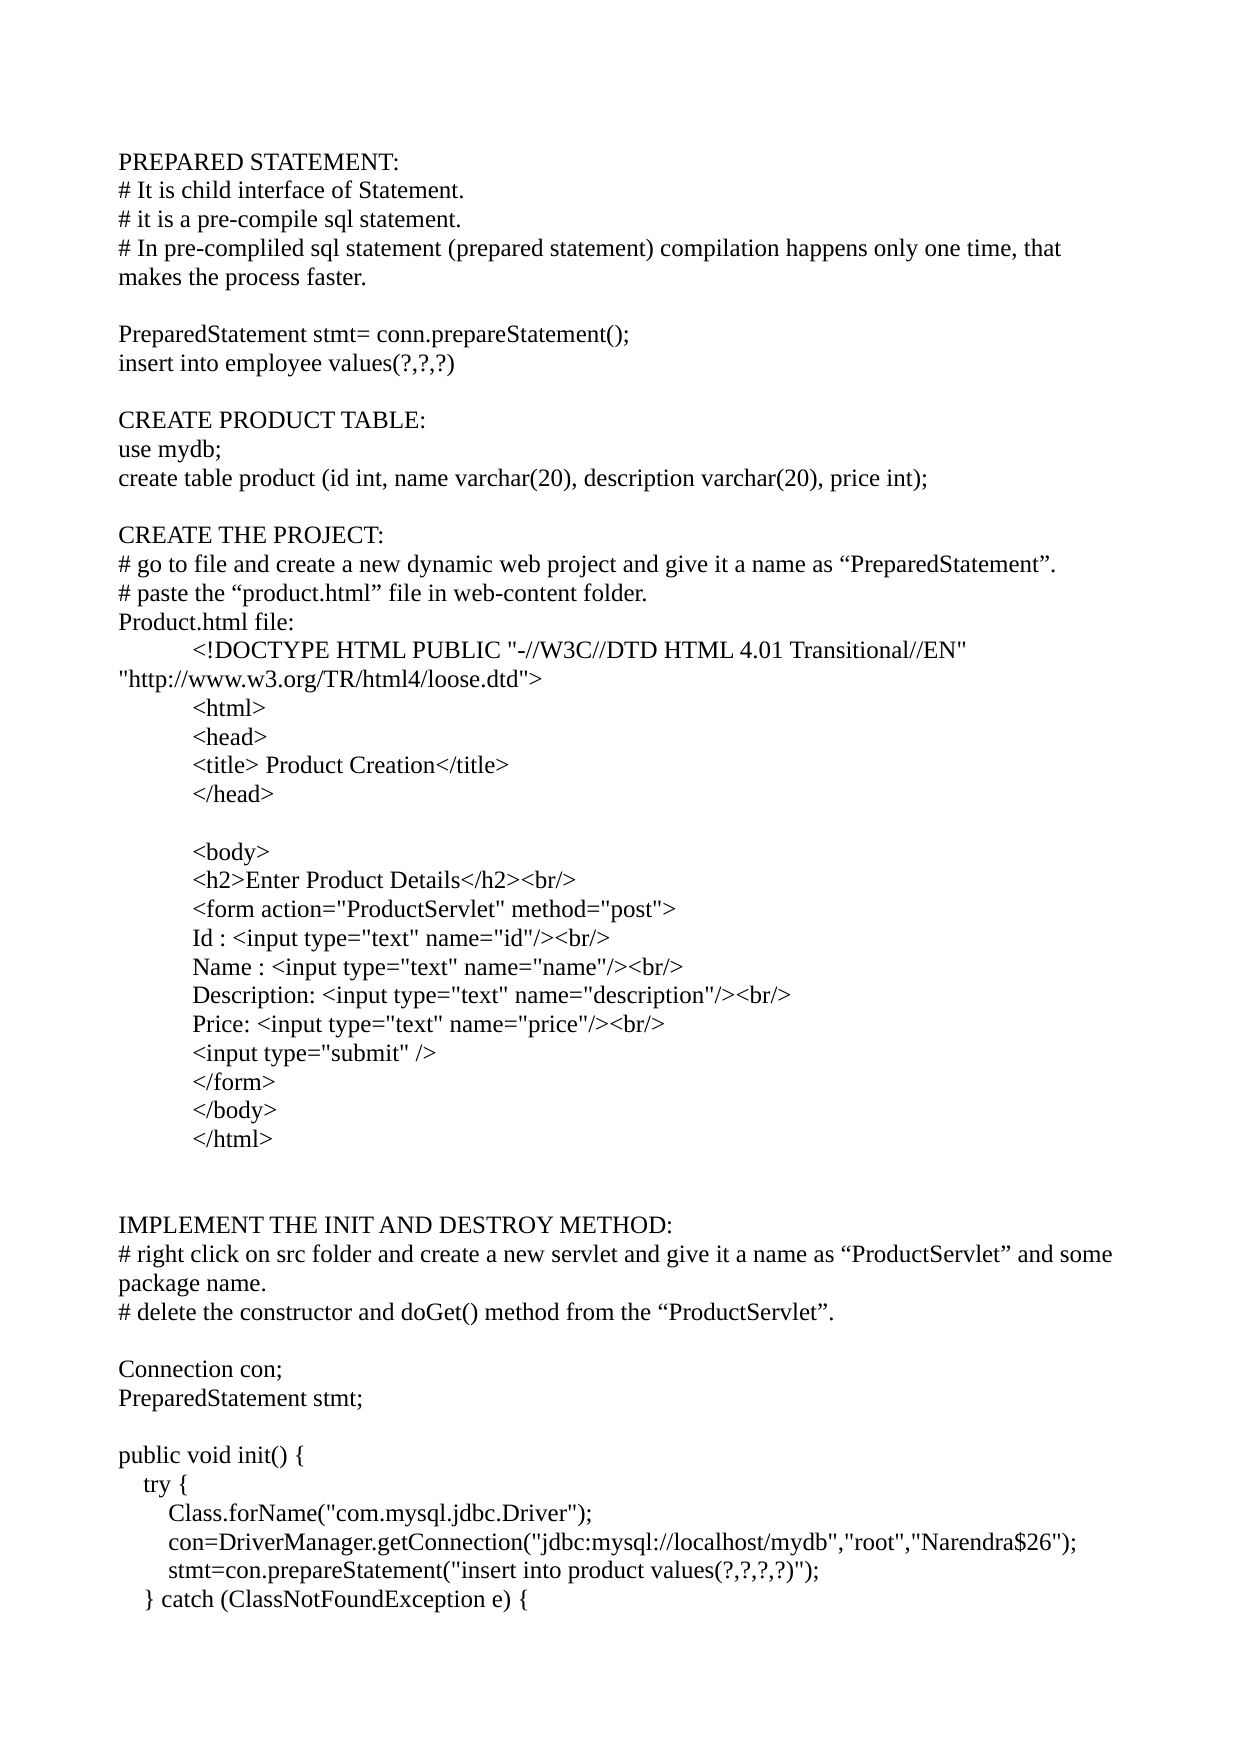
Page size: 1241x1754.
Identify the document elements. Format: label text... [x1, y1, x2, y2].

text # paste the “product.html” file in web-content folder. [118, 578, 1122, 607]
text </body> [118, 1096, 1122, 1124]
text } catch (ClassNotFoundException e) { [118, 1584, 1122, 1613]
text <body> [118, 837, 1122, 866]
text </html> [118, 1124, 1122, 1153]
text <form action="ProductServlet" method="post"> [118, 894, 1122, 923]
text PREPARED STATEMENT: [118, 147, 1122, 176]
text try { [118, 1469, 1122, 1498]
text Description: <input type="text" name="description"/><br/> [118, 981, 1122, 1009]
text Price: <input type="text" name="price"/><br/> [118, 1009, 1122, 1038]
text con=DriverManager.getConnection("jdbc:mysql://localhost/mydb","root","Narendra$26"); [118, 1527, 1122, 1556]
text Id : <input type="text" name="id"/><br/> [118, 923, 1122, 952]
text CREATE THE PROJECT: [118, 521, 1122, 549]
text Name : <input type="text" name="name"/><br/> [118, 952, 1122, 981]
text PreparedStatement stmt= conn.prepareStatement(); [118, 319, 1122, 348]
text CREATE PRODUCT TABLE: [118, 406, 1122, 434]
text </head> [118, 779, 1122, 808]
text # right click on src folder and create a new servlet and give it a name as “ProductServlet” and some package name. [118, 1239, 1122, 1297]
text insert into employee values(?,?,?) [118, 348, 1122, 377]
text create table product (id int, name varchar(20), description varchar(20), price int); [118, 463, 1122, 492]
text </form> [118, 1067, 1122, 1096]
text Class.forName("com.mysql.jdbc.Driver"); [118, 1498, 1122, 1527]
text stmt=con.prepareStatement("insert into product values(?,?,?,?)"); [118, 1556, 1122, 1584]
text <title> Product Creation</title> [118, 751, 1122, 779]
text <h2>Enter Product Details</h2><br/> [118, 866, 1122, 894]
text # it is a pre-compile sql statement. [118, 204, 1122, 233]
text <!DOCTYPE HTML PUBLIC "-//W3C//DTD HTML 4.01 Transitional//EN" "http://www.w3.org/TR/html4/loose.dtd"> [118, 636, 1122, 693]
text # go to file and create a new dynamic web project and give it a name as “PreparedStatement”. [118, 549, 1122, 578]
text <input type="submit" /> [118, 1038, 1122, 1067]
text use mydb; [118, 434, 1122, 463]
text public void init() { [118, 1441, 1122, 1469]
text PreparedStatement stmt; [118, 1383, 1122, 1412]
text IMPLEMENT THE INIT AND DESTROY METHOD: [118, 1211, 1122, 1239]
text Connection con; [118, 1354, 1122, 1383]
text # In pre-compliled sql statement (prepared statement) compilation happens only one time, that makes the process faster. [118, 233, 1122, 291]
text # It is child interface of Statement. [118, 176, 1122, 204]
text <head> [118, 722, 1122, 751]
text # delete the constructor and doGet() method from the “ProductServlet”. [118, 1297, 1122, 1326]
text Product.html file: [118, 607, 1122, 636]
text <html> [118, 693, 1122, 722]
